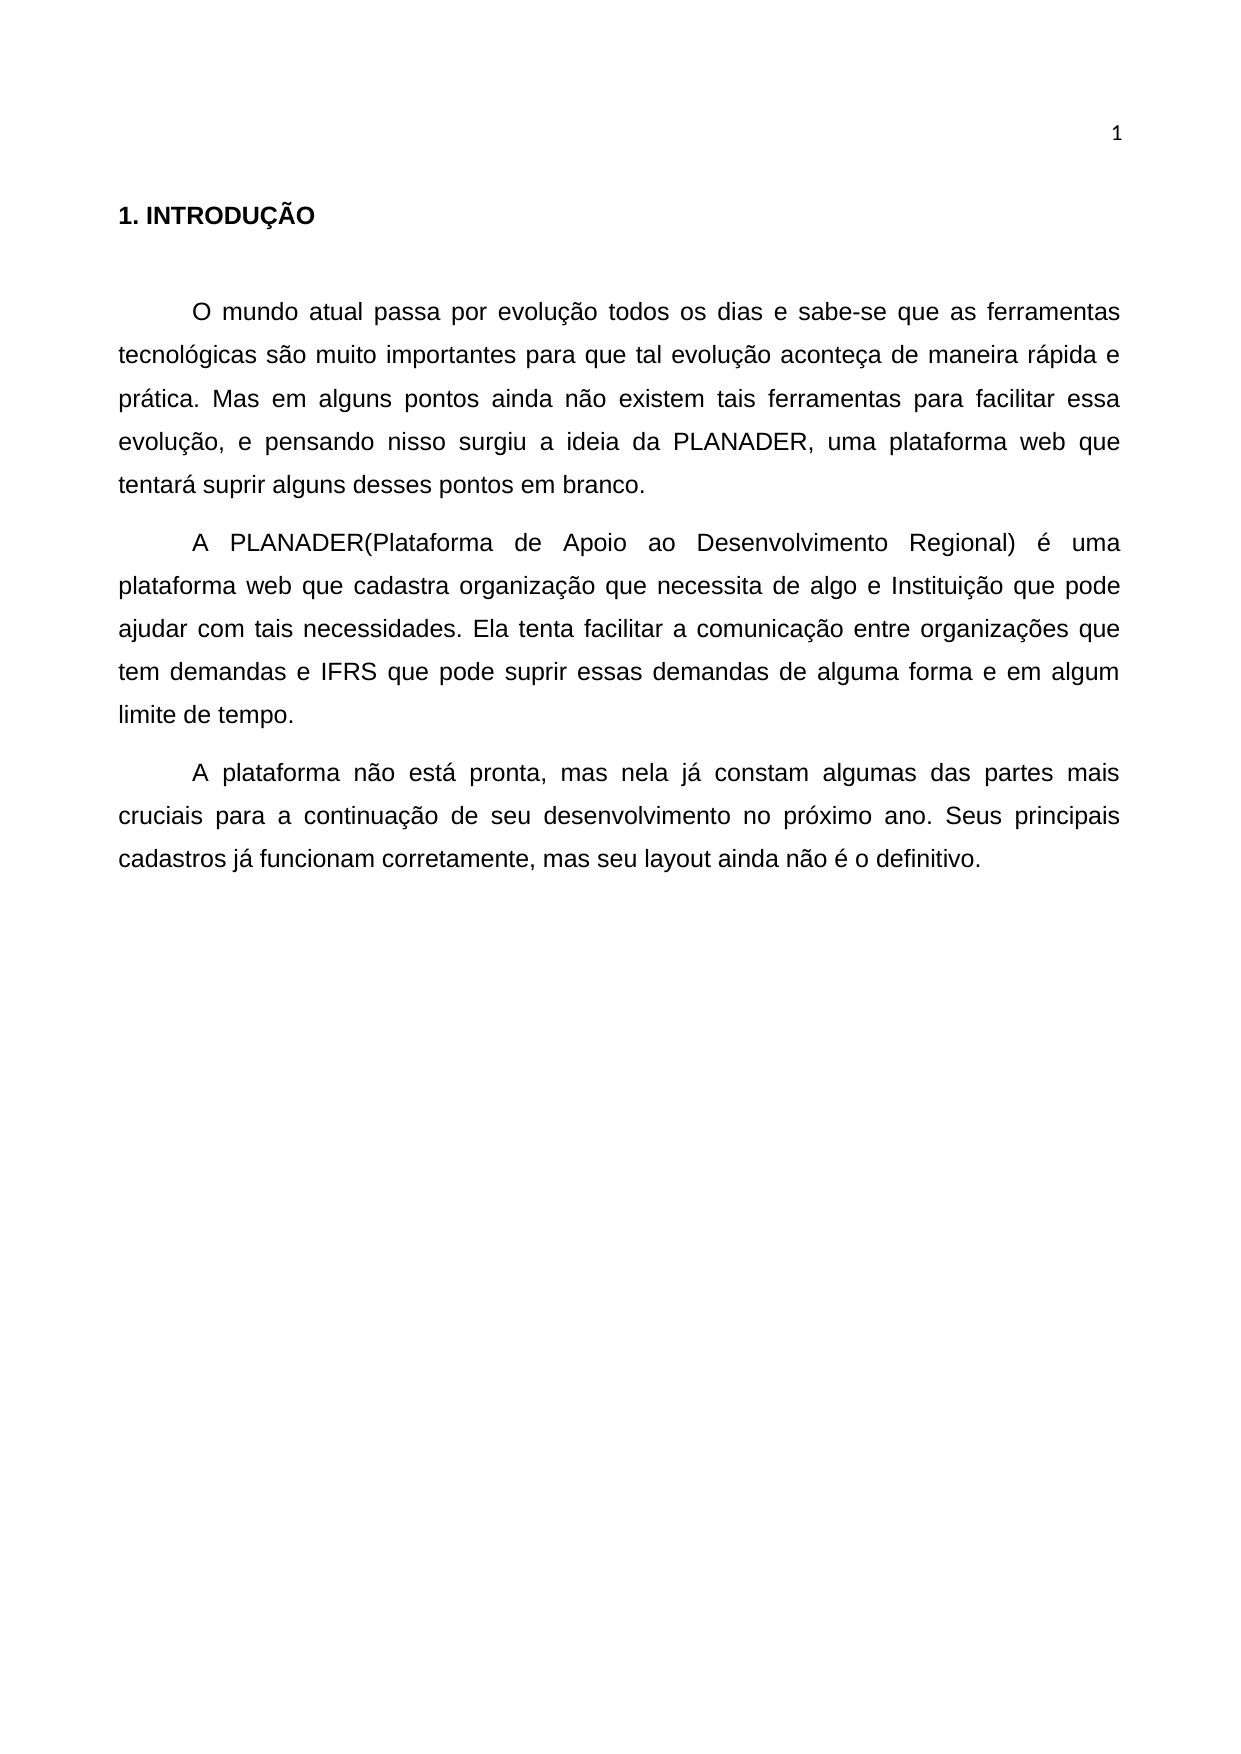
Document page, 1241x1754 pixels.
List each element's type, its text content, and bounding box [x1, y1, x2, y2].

subtitle 1. Introdução [118, 201, 1122, 229]
text O mundo atual passa por evolução todos os dias e sabe-se que as ferramentas tecnológicas são muito importantes para que tal evolução aconteça de maneira rápida e prática. Mas em alguns pontos ainda não existem tais ferramentas para facilitar essa evolução, e pensando nisso surgiu a ideia da PLANADER, uma plataforma web que tentará suprir alguns desses pontos em branco. [118, 297, 1122, 498]
text A PLANADER(Plataforma de Apoio ao Desenvolvimento Regional) é uma plataforma web que cadastra organização que necessita de algo e Instituição que pode ajudar com tais necessidades. Ela tenta facilitar a comunicação entre organizações que tem demandas e IFRS que pode suprir essas demandas de alguma forma e em algum limite de tempo. [118, 527, 1122, 729]
text A plataforma não está pronta, mas nela já constam algumas das partes mais cruciais para a continuação de seu desenvolvimento no próximo ano. Seus principais cadastros já funcionam corretamente, mas seu layout ainda não é o definitivo. [118, 758, 1122, 873]
